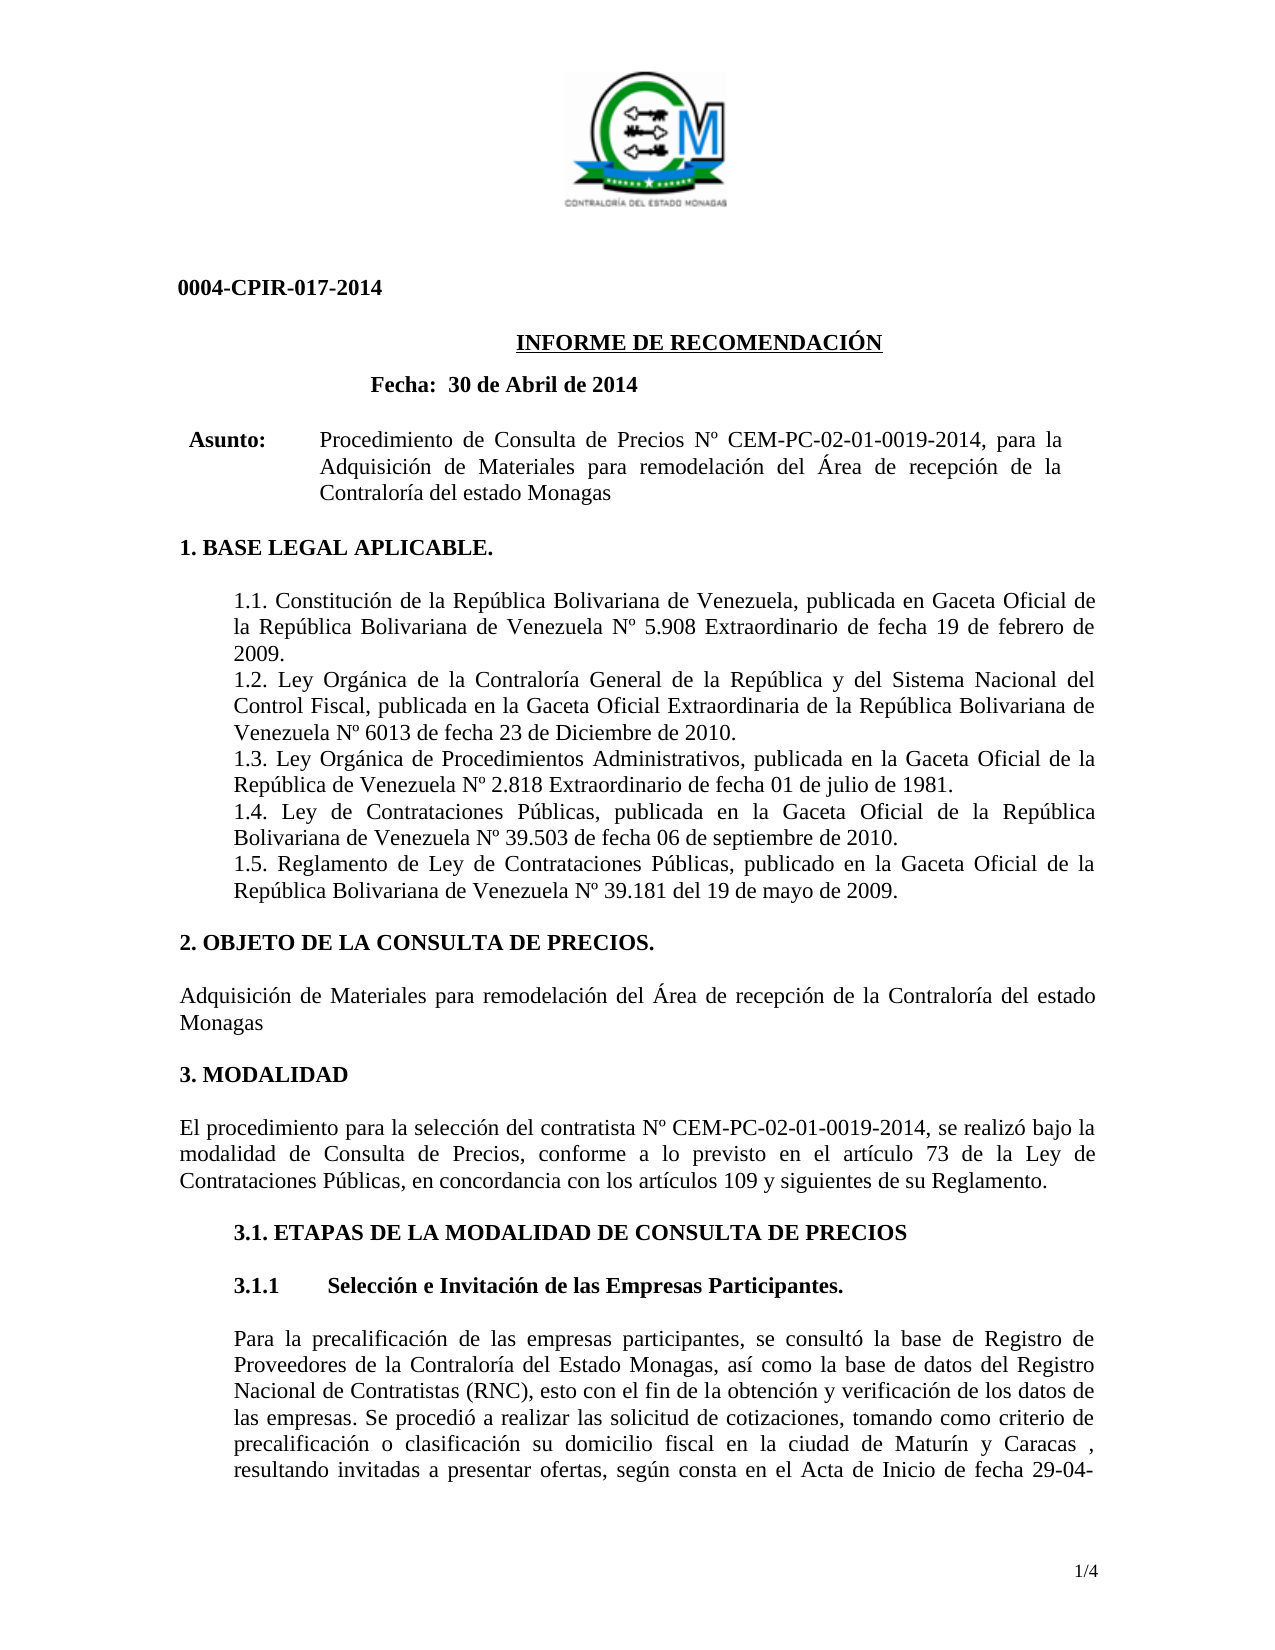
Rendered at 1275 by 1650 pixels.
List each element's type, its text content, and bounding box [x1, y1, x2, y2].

text 1.4. Ley de Contrataciones Públicas, publicada en la Gaceta Oficial de la República Bolivariana de Venezuela Nº 39.503 de fecha 06 de septiembre de 2010. [233, 798, 1095, 850]
text 0004-CPIR-017-2014 [177, 274, 1098, 301]
table_header Procedimiento de Consulta de Precios Nº CEM-PC-02-01-0019-2014, para la Adquisición de Materiales para remodelación del Área de recepción de la Contraloría del estado Monagas [308, 426, 1074, 505]
text 3.1. ETAPAS DE LA MODALIDAD DE CONSULTA DE PRECIOS [233, 1219, 1096, 1246]
text El procedimiento para la selección del contratista Nº CEM-PC-02-01-0019-2014, se realizó bajo la modalidad de Consulta de Precios, conforme a lo previsto en el artículo 73 de la Ley de Contrataciones Públicas, en concordancia con los artículos 109 y siguientes de su Reglamento. [179, 1114, 1096, 1193]
picture [562, 69, 730, 210]
text Para la precalificación de las empresas participantes, se consultó la base de Registro de Proveedores de la Contraloría del Estado Monagas, así como la base de datos del Registro Nacional de Contratistas (RNC), esto con el fin de la obtención y verificación de los datos de las empresas. Se procedió a realizar las solicitud de cotizaciones, tomando como criterio de precalificación o clasificación su domicilio fiscal en la ciudad de Maturín y Caracas , resultando invitadas a presentar ofertas, según consta en el Acta de Inicio de fecha 29-04- [233, 1325, 1094, 1483]
table_header Asunto: [177, 426, 308, 505]
table_header INFORME DE RECOMENDACIÓN [359, 313, 1039, 371]
text 1. BASE LEGAL APLICABLE. [179, 534, 1096, 561]
text Adquisición de Materiales para remodelación del Área de recepción de la Contraloría del estado Monagas [179, 982, 1098, 1035]
table_cell Fecha: 30 de Abril de 2014 [359, 371, 1039, 398]
list Selección e Invitación de las Empresas Participantes. [233, 1272, 1096, 1298]
text 1.5. Reglamento de Ley de Contrataciones Públicas, publicado en la Gaceta Oficial de la República Bolivariana de Venezuela Nº 39.181 del 19 de mayo de 2009. [233, 850, 1095, 903]
text 3. MODALIDAD [179, 1061, 1096, 1088]
text 1.2. Ley Orgánica de la Contraloría General de la República y del Sistema Nacional del Control Fiscal, publicada en la Gaceta Oficial Extraordinaria de la República Bolivariana de Venezuela Nº 6013 de fecha 23 de Diciembre de 2010. [233, 666, 1095, 745]
text 1.1. Constitución de la República Bolivariana de Venezuela, publicada en Gaceta Oficial de la República Bolivariana de Venezuela Nº 5.908 Extraordinario de fecha 19 de febrero de 2009. [233, 587, 1095, 666]
text 1.3. Ley Orgánica de Procedimientos Administrativos, publicada en la Gaceta Oficial de la República de Venezuela Nº 2.818 Extraordinario de fecha 01 de julio de 1981. [233, 745, 1095, 798]
text 2. OBJETO DE LA CONSULTA DE PRECIOS. [179, 929, 1096, 956]
